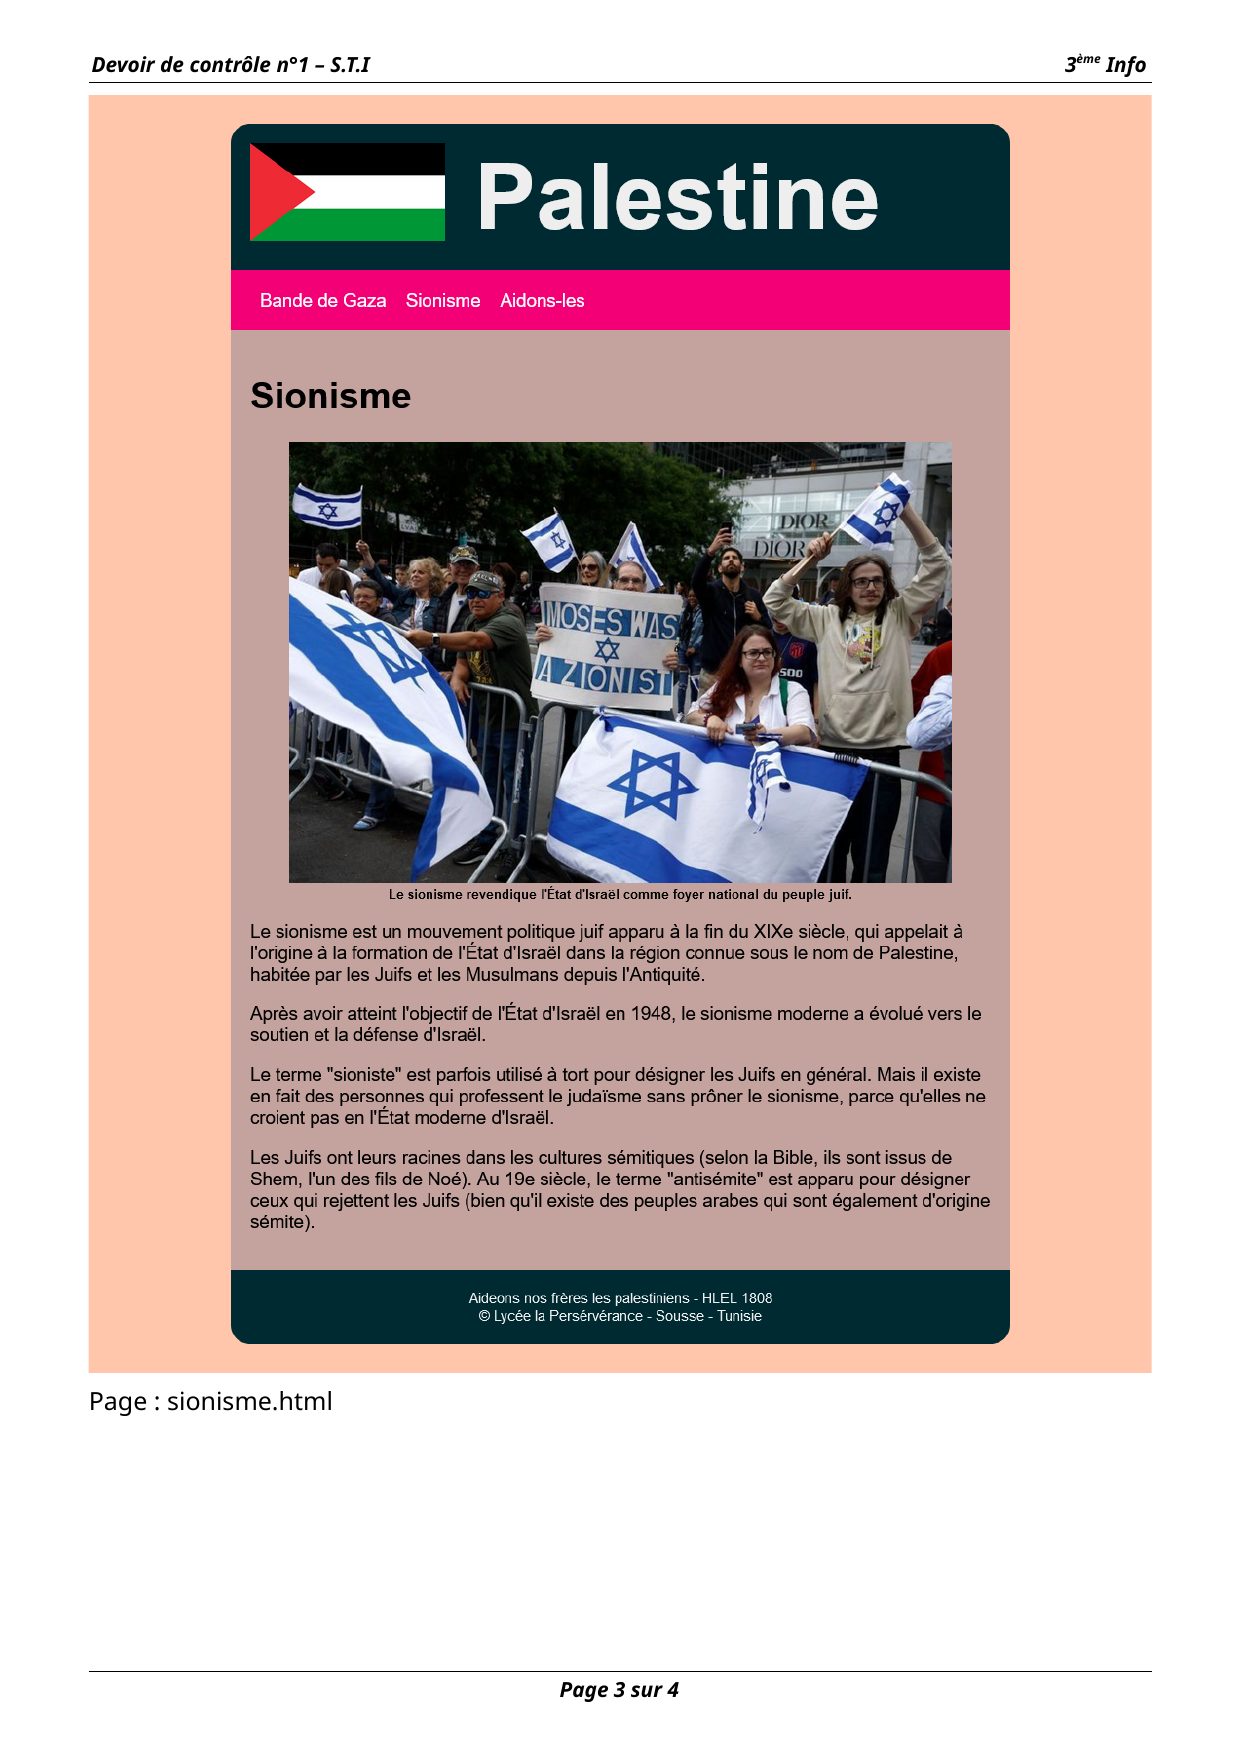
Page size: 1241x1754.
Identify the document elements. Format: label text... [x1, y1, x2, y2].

picture [88, 95, 1152, 1373]
text Page : sionisme.html [88, 1384, 1152, 1418]
